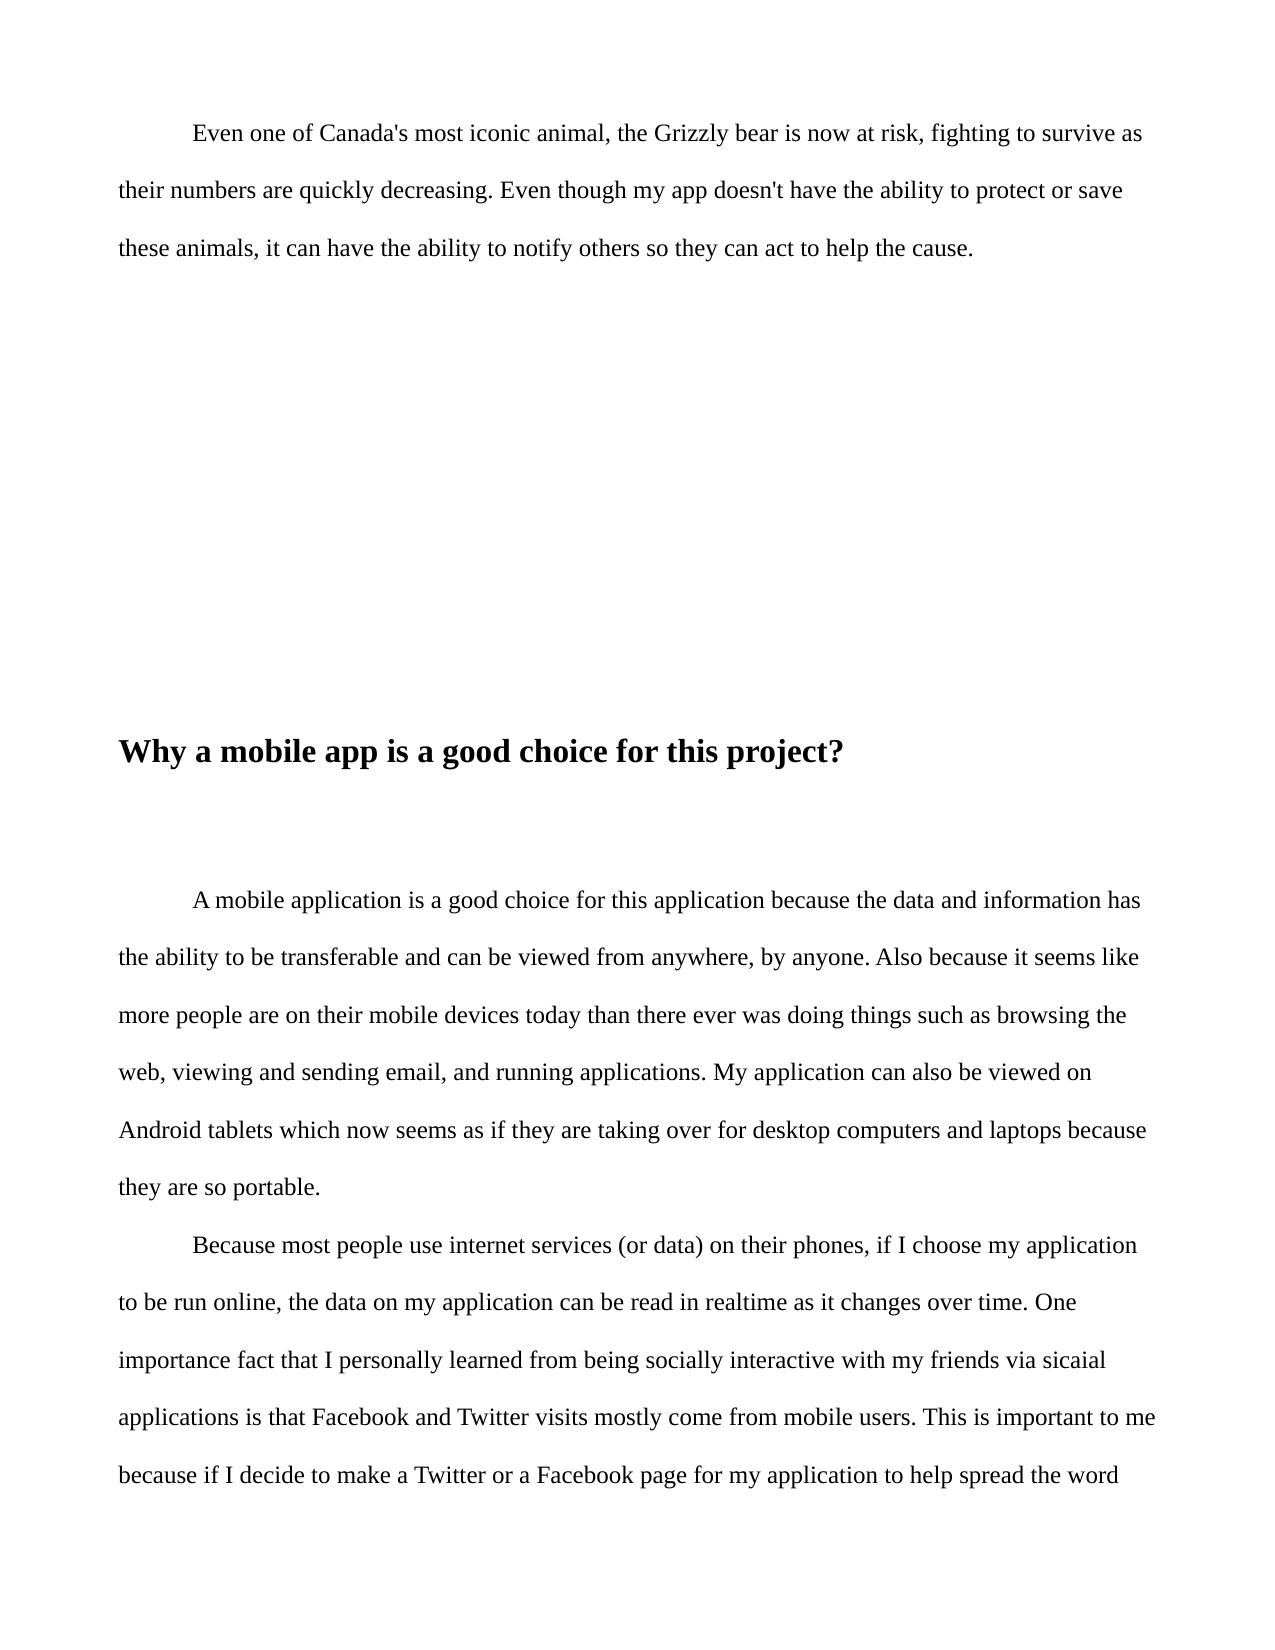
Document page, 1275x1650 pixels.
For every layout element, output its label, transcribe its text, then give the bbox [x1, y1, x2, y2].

text A mobile application is a good choice for this application because the data and information has the ability to be transferable and can be viewed from anywhere, by anyone. Also because it seems like more people are on their mobile devices today than there ever was doing things such as browsing the web, viewing and sending email, and running applications. My application can also be viewed on Android tablets which now seems as if they are taking over for desktop computers and laptops because they are so portable. [118, 885, 1157, 1201]
text Even one of Canada's most iconic animal, the Grizzly bear is now at risk, fighting to survive as their numbers are quickly decreasing. Even though my app doesn't have the ability to protect or save these animals, it can have the ability to notify others so they can act to help the cause. [118, 118, 1157, 262]
text Why a mobile app is a good choice for this project? [118, 731, 1157, 770]
text Because most people use internet services (or data) on their phones, if I choose my application to be run online, the data on my application can be read in realtime as it changes over time. One importance fact that I personally learned from being socially interactive with my friends via sicaial applications is that Facebook and Twitter visits mostly come from mobile users. This is important to me because if I decide to make a Twitter or a Facebook page for my application to help spread the word [118, 1230, 1157, 1488]
